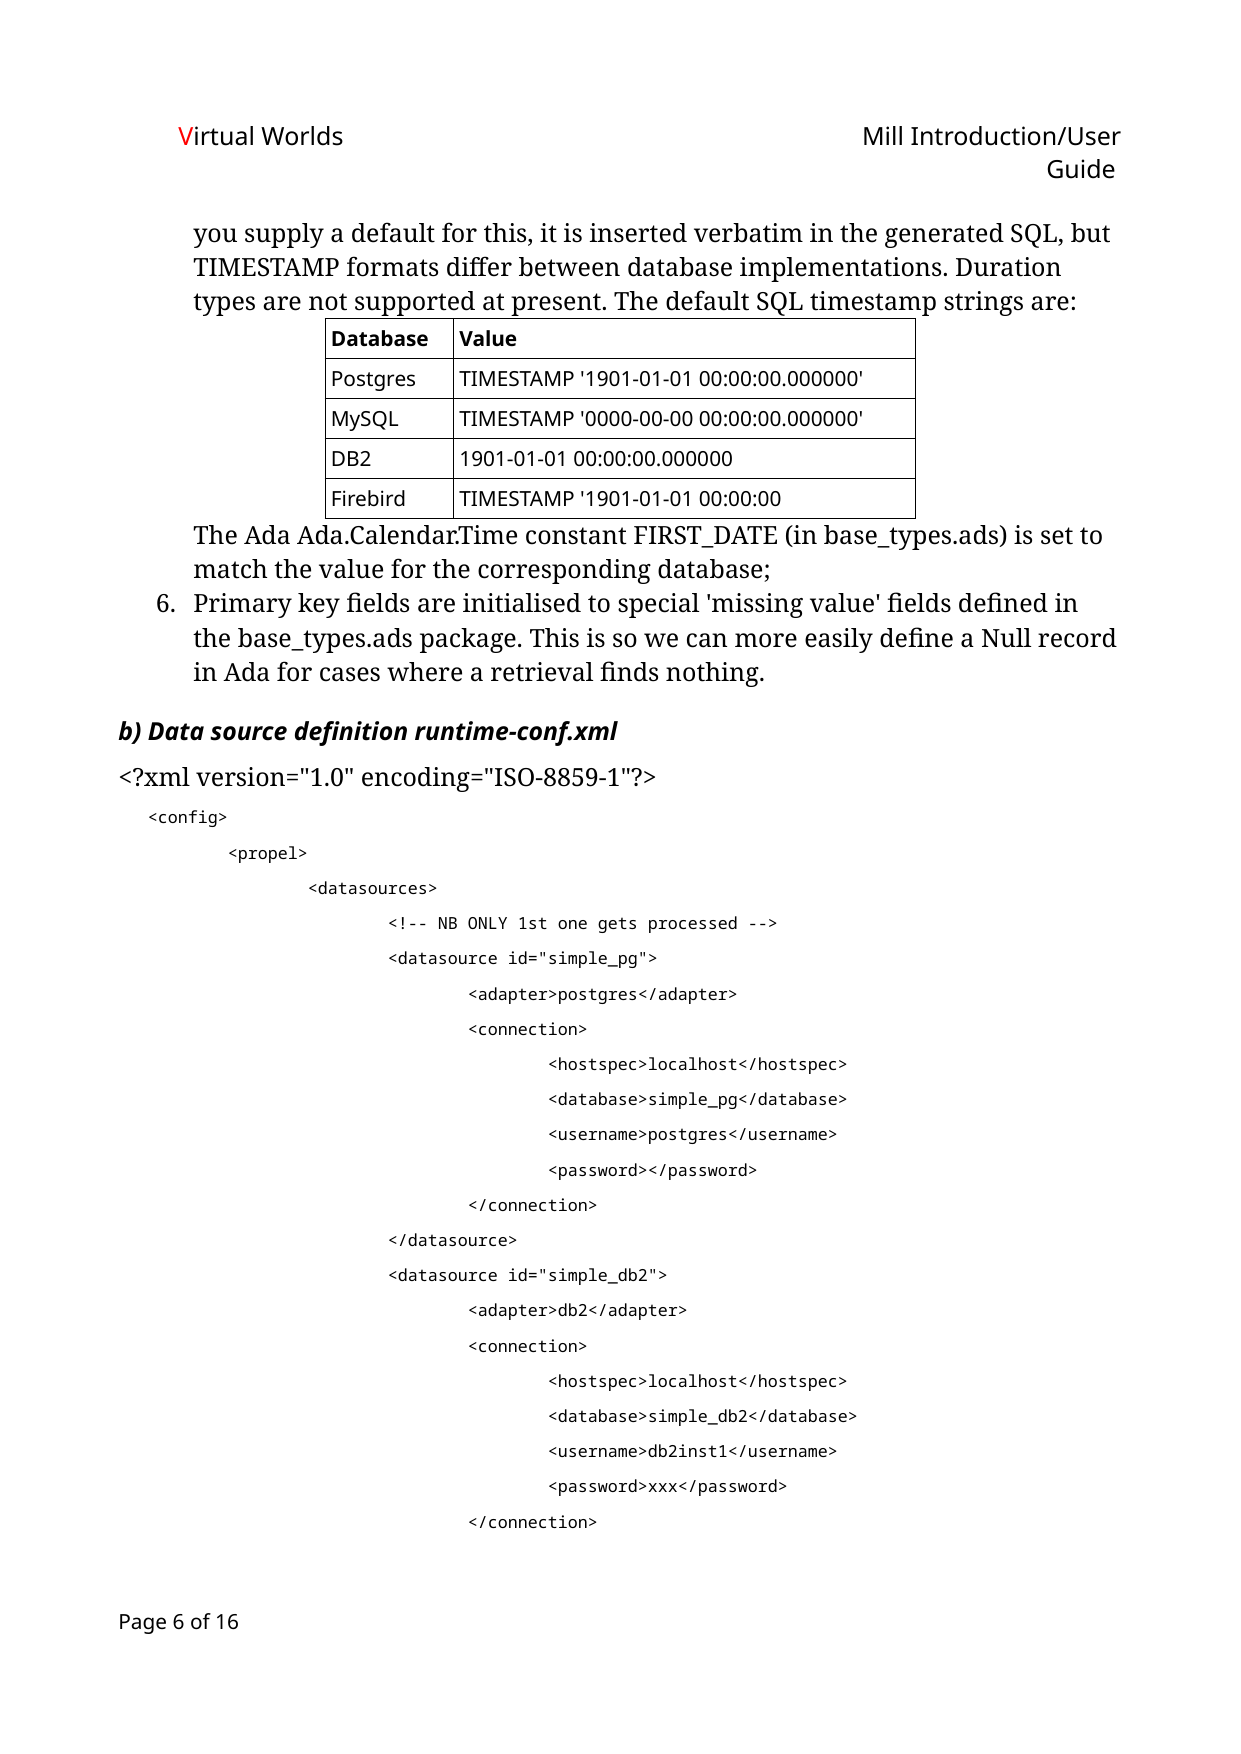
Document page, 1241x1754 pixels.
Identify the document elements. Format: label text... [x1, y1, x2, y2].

text <database>simple_db2</database> [148, 1405, 1122, 1427]
text <password>xxx</password> [148, 1475, 1122, 1498]
list Primary key fields are initialised to special 'missing value' fields defined in the base_types.ads package. This is so we can more easily define a Null record in Ada for cases where a retrieval finds nothing. [156, 586, 1122, 688]
table_cell TIMESTAMP '1901-01-01 00:00:00 [454, 479, 915, 518]
text <hostspec>localhost</hostspec> [148, 1053, 1122, 1075]
text <hostspec>localhost</hostspec> [148, 1369, 1122, 1392]
text </connection> [148, 1510, 1122, 1533]
subtitle b) Data source definition runtime-conf.xml [118, 713, 1122, 747]
list The Ada Ada.Calendar.Time constant FIRST_DATE (in base_types.ads) is set to match the value for the corresponding database; [156, 518, 1122, 586]
table_header Value [454, 319, 915, 358]
table_cell TIMESTAMP '0000-00-00 00:00:00.000000' [454, 399, 915, 438]
text <connection> [148, 1334, 1122, 1357]
text <?xml version="1.0" encoding="ISO-8859-1"?> [118, 759, 1122, 794]
text </datasource> [148, 1229, 1122, 1251]
text <!-- NB ONLY 1st one gets processed --> [148, 912, 1122, 934]
table_cell Firebird [326, 479, 453, 518]
table_header Database [326, 319, 453, 358]
text <datasource id="simple_db2"> [148, 1264, 1122, 1287]
table_cell MySQL [326, 399, 453, 438]
text <username>db2inst1</username> [148, 1440, 1122, 1463]
table_cell DB2 [326, 439, 453, 478]
text <connection> [148, 1017, 1122, 1040]
list you supply a default for this, it is inserted verbatim in the generated SQL, but TIMESTAMP formats differ between database implementations. Duration types are not supported at present. The default SQL timestamp strings are: [156, 216, 1122, 318]
table_cell 1901-01-01 00:00:00.000000 [454, 439, 915, 478]
text <config> [148, 806, 1122, 829]
text <database>simple_pg</database> [148, 1088, 1122, 1111]
text </connection> [148, 1193, 1122, 1216]
text <adapter>postgres</adapter> [148, 982, 1122, 1005]
text <datasources> [148, 877, 1122, 899]
text <datasource id="simple_pg"> [148, 947, 1122, 970]
text <propel> [148, 841, 1122, 864]
table_cell TIMESTAMP '1901-01-01 00:00:00.000000' [454, 359, 915, 398]
table_cell Postgres [326, 359, 453, 398]
text <password></password> [148, 1158, 1122, 1181]
text <adapter>db2</adapter> [148, 1299, 1122, 1322]
text <username>postgres</username> [148, 1123, 1122, 1146]
